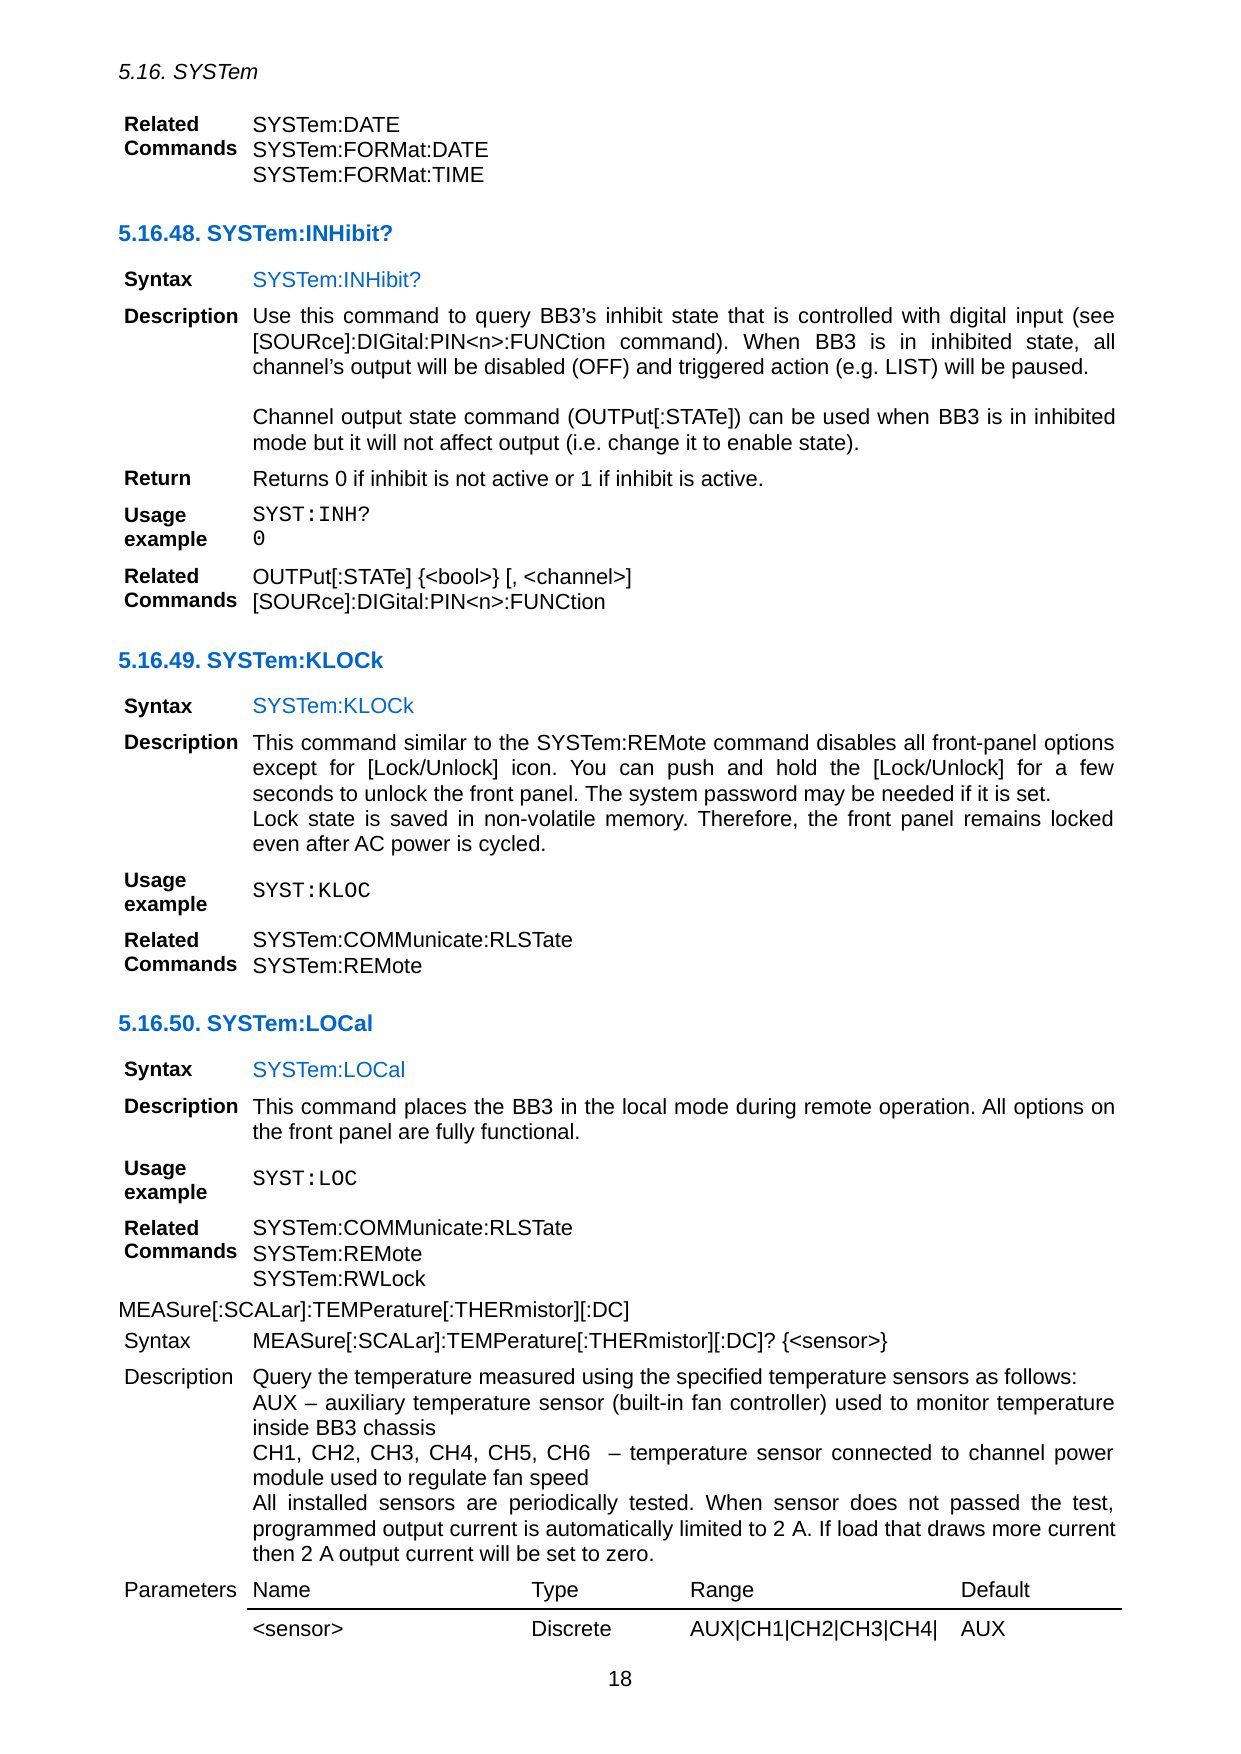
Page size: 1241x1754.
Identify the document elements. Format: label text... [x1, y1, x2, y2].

text MEASure[:SCALar]:TEMPerature[:THERmistor][:DC] [118, 1297, 1122, 1322]
table_cell Related Commands [118, 106, 247, 193]
table_cell AUX|CH1|CH2|CH3|CH4| [684, 1610, 955, 1647]
table_cell SYSTem:DATE SYSTem:FORMat:DATE SYSTem:FORMat:TIME [247, 106, 1122, 193]
table_header Syntax [118, 261, 247, 298]
subtitle SYSTem:KLOCk [118, 647, 1122, 673]
table_cell <sensor> [247, 1610, 526, 1647]
table_cell Discrete [526, 1610, 684, 1647]
table_header MEASure[:SCALar]:TEMPerature[:THERmistor][:DC]? {<sensor>} [247, 1322, 1122, 1358]
table_header SYSTem:LOCal [247, 1051, 1122, 1088]
subtitle SYSTem:LOCal [118, 1010, 1122, 1036]
table_cell SYST:INH? 0 [247, 497, 1122, 558]
table_cell AUX [955, 1610, 1122, 1647]
table_cell Description [118, 1359, 247, 1572]
table_cell SYST:LOC [247, 1150, 1122, 1209]
table_cell Returns 0 if inhibit is not active or 1 if inhibit is active. [247, 460, 1122, 497]
table_cell SYSTem:COMMunicate:RLSTate SYSTem:REMote SYSTem:RWLock [247, 1210, 1122, 1297]
table_cell Parameters [118, 1572, 247, 1647]
table_cell Description [118, 298, 247, 460]
table_cell Use this command to query BB3’s inhibit state that is controlled with digital input (see [SOURce]:DIGital:PIN<n>:FUNCtion command). When BB3 is in inhibited state, all channel’s output will be disabled (OFF) and triggered action (e.g. LIST) will be paused. Channel output state command (OUTPut[:STATe]) can be used when BB3 is in inhibited mode but it will not affect output (i.e. change it to enable state). [247, 298, 1122, 460]
table_cell Return [118, 460, 247, 497]
table_header Syntax [118, 1051, 247, 1088]
table_cell Name [247, 1572, 526, 1608]
table_cell Type [526, 1572, 684, 1608]
table_cell Usage example [118, 497, 247, 558]
table_cell SYST:KLOC [247, 862, 1122, 922]
table_cell This command places the BB3 in the local mode during remote operation. All options on the front panel are fully functional. [247, 1088, 1122, 1150]
table_cell Usage example [118, 1150, 247, 1209]
table_cell Range [684, 1572, 955, 1608]
table_cell Query the temperature measured using the specified temperature sensors as follows: AUX – auxiliary temperature sensor (built-in fan controller) used to monitor temperature inside BB3 chassis CH1, CH2, CH3, CH4, CH5, CH6 – temperature sensor connected to channel power module used to regulate fan speed All installed sensors are periodically tested. When sensor does not passed the test, programmed output current is automatically limited to 2 A. If load that draws more current then 2 A output current will be set to zero. [247, 1359, 1122, 1572]
table_cell Description [118, 724, 247, 862]
table_cell This command similar to the SYSTem:REMote command disables all front-panel options except for [Lock/Unlock] icon. You can push and hold the [Lock/Unlock] for a few seconds to unlock the front panel. The system password may be needed if it is set. Lock state is saved in non-volatile memory. Therefore, the front panel remains locked even after AC power is cycled. [247, 724, 1122, 862]
table_cell Description [118, 1088, 247, 1150]
subtitle SYSTem:INHibit? [118, 220, 1122, 246]
table_cell SYSTem:COMMunicate:RLSTate SYSTem:REMote [247, 922, 1122, 983]
table_cell Related Commands [118, 1210, 247, 1297]
table_cell Related Commands [118, 558, 247, 620]
table_cell OUTPut[:STATe] {<bool>} [, <channel>] [SOURce]:DIGital:PIN<n>:FUNCtion [247, 558, 1122, 620]
table_header SYSTem:KLOCk [247, 688, 1122, 724]
table_cell Default [955, 1572, 1122, 1608]
table_header Syntax [118, 688, 247, 724]
table_cell Usage example [118, 862, 247, 922]
table_header Syntax [118, 1322, 247, 1358]
table_header SYSTem:INHibit? [247, 261, 1122, 298]
table_cell Related Commands [118, 922, 247, 983]
